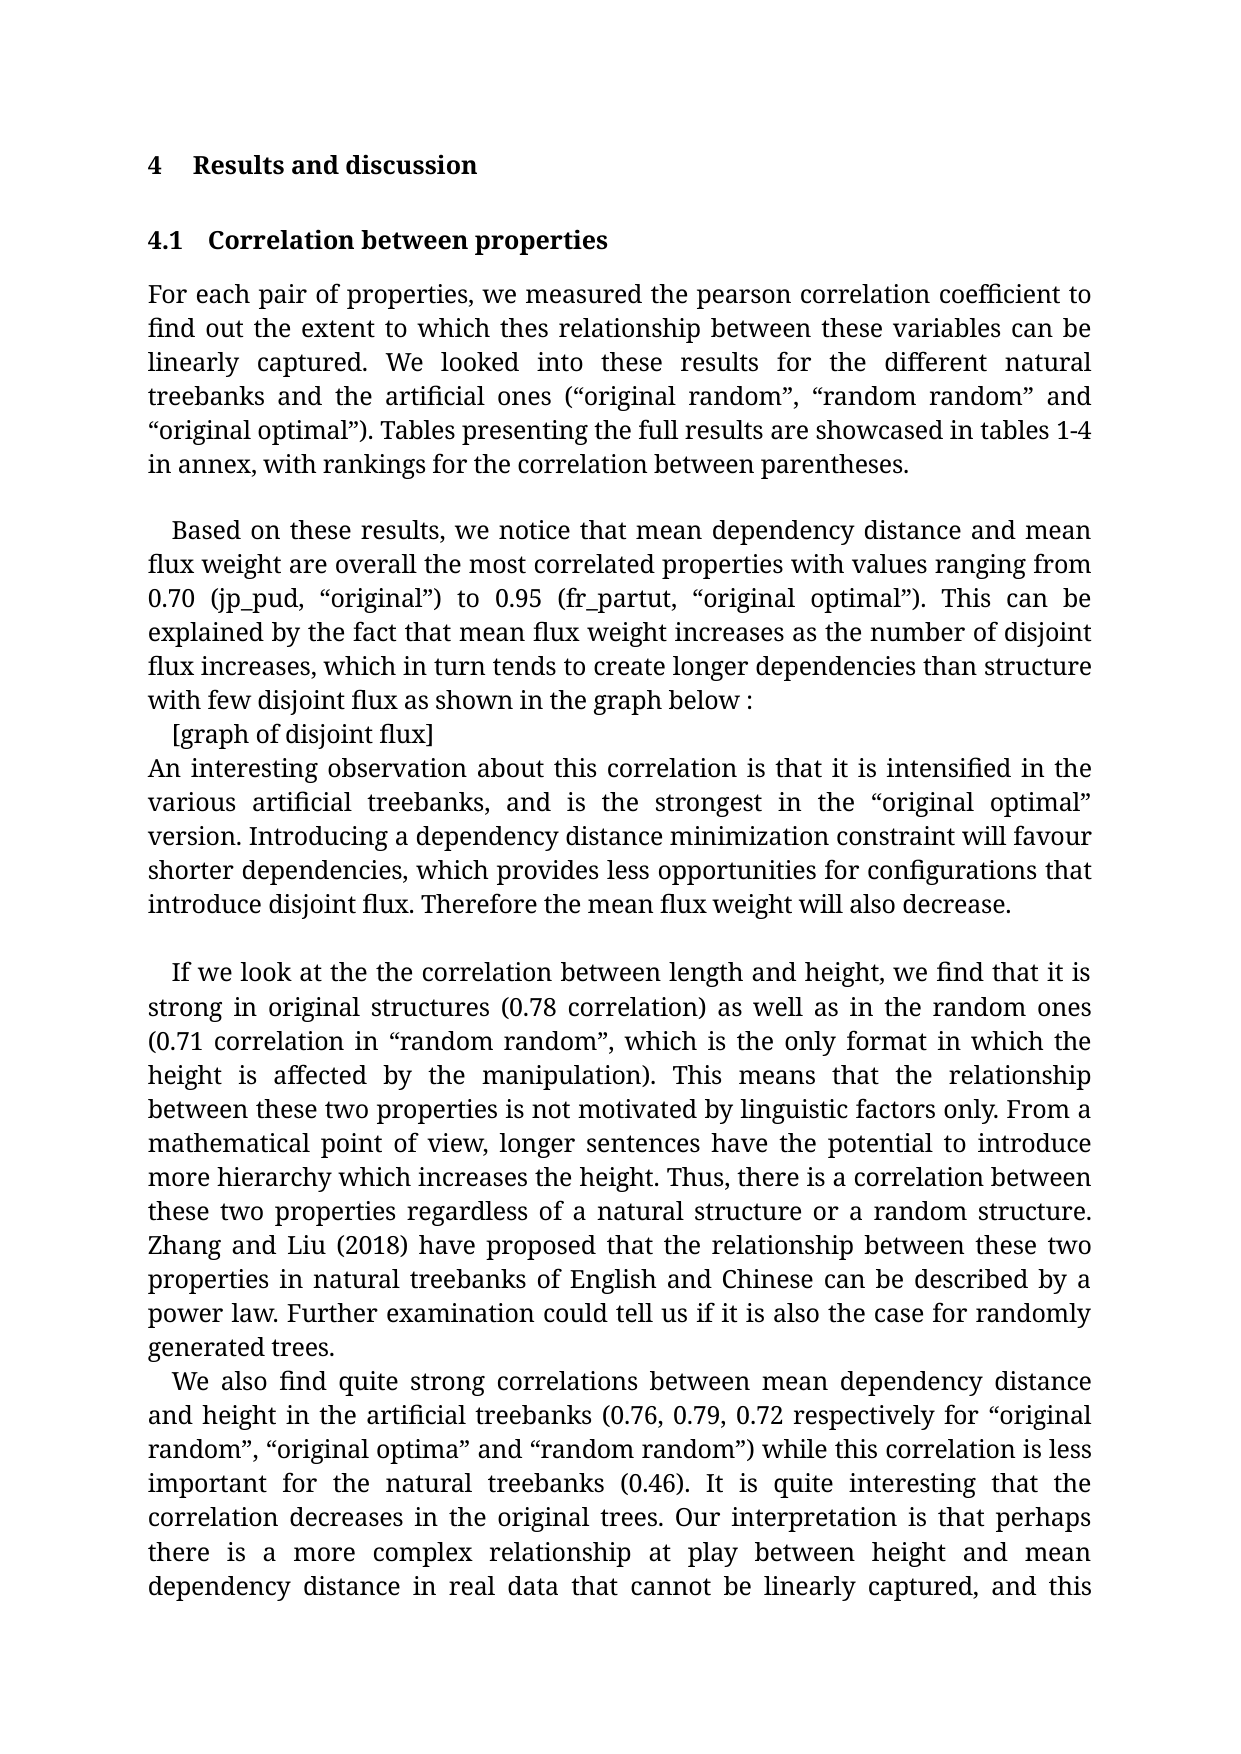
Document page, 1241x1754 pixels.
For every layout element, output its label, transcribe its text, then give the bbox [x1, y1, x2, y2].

text Based on these results, we notice that mean dependency distance and mean flux weight are overall the most correlated properties with values ranging from 0.70 (jp_pud, “original”) to 0.95 (fr_partut, “original optimal”). This can be explained by the fact that mean flux weight increases as the number of disjoint flux increases, which in turn tends to create longer dependencies than structure with few disjoint flux as shown in the graph below : [148, 512, 1092, 717]
list Results and discussion [148, 148, 1092, 182]
text For each pair of properties, we measured the pearson correlation coefficient to find out the extent to which thes relationship between these variables can be linearly captured. We looked into these results for the different natural treebanks and the artificial ones (“original random”, “random random” and “original optimal”). Tables presenting the full results are showcased in tables 1-4 in annex, with rankings for the correlation between parentheses. [148, 277, 1092, 481]
text An interesting observation about this correlation is that it is intensified in the various artificial treebanks, and is the strongest in the “original optimal” version. Introducing a dependency distance minimization constraint will favour shorter dependencies, which provides less opportunities for configurations that introduce disjoint flux. Therefore the mean flux weight will also decrease. [148, 751, 1092, 921]
list Correlation between properties [148, 223, 1092, 257]
text [graph of disjoint flux] [148, 717, 1092, 751]
text We also find quite strong correlations between mean dependency distance and height in the artificial treebanks (0.76, 0.79, 0.72 respectively for “original random”, “original optima” and “random random”) while this correlation is less important for the natural treebanks (0.46). It is quite interesting that the correlation decreases in the original trees. Our interpretation is that perhaps there is a more complex relationship at play between height and mean dependency distance in real data that cannot be linearly captured, and this [148, 1364, 1092, 1602]
text If we look at the the correlation between length and height, we find that it is strong in original structures (0.78 correlation) as well as in the random ones (0.71 correlation in “random random”, which is the only format in which the height is affected by the manipulation). This means that the relationship between these two properties is not motivated by linguistic factors only. From a mathematical point of view, longer sentences have the potential to introduce more hierarchy which increases the height. Thus, there is a correlation between these two properties regardless of a natural structure or a random structure. Zhang and Liu (2018) have proposed that the relationship between these two properties in natural treebanks of English and Chinese can be described by a power law. Further examination could tell us if it is also the case for randomly generated trees. [148, 955, 1092, 1364]
